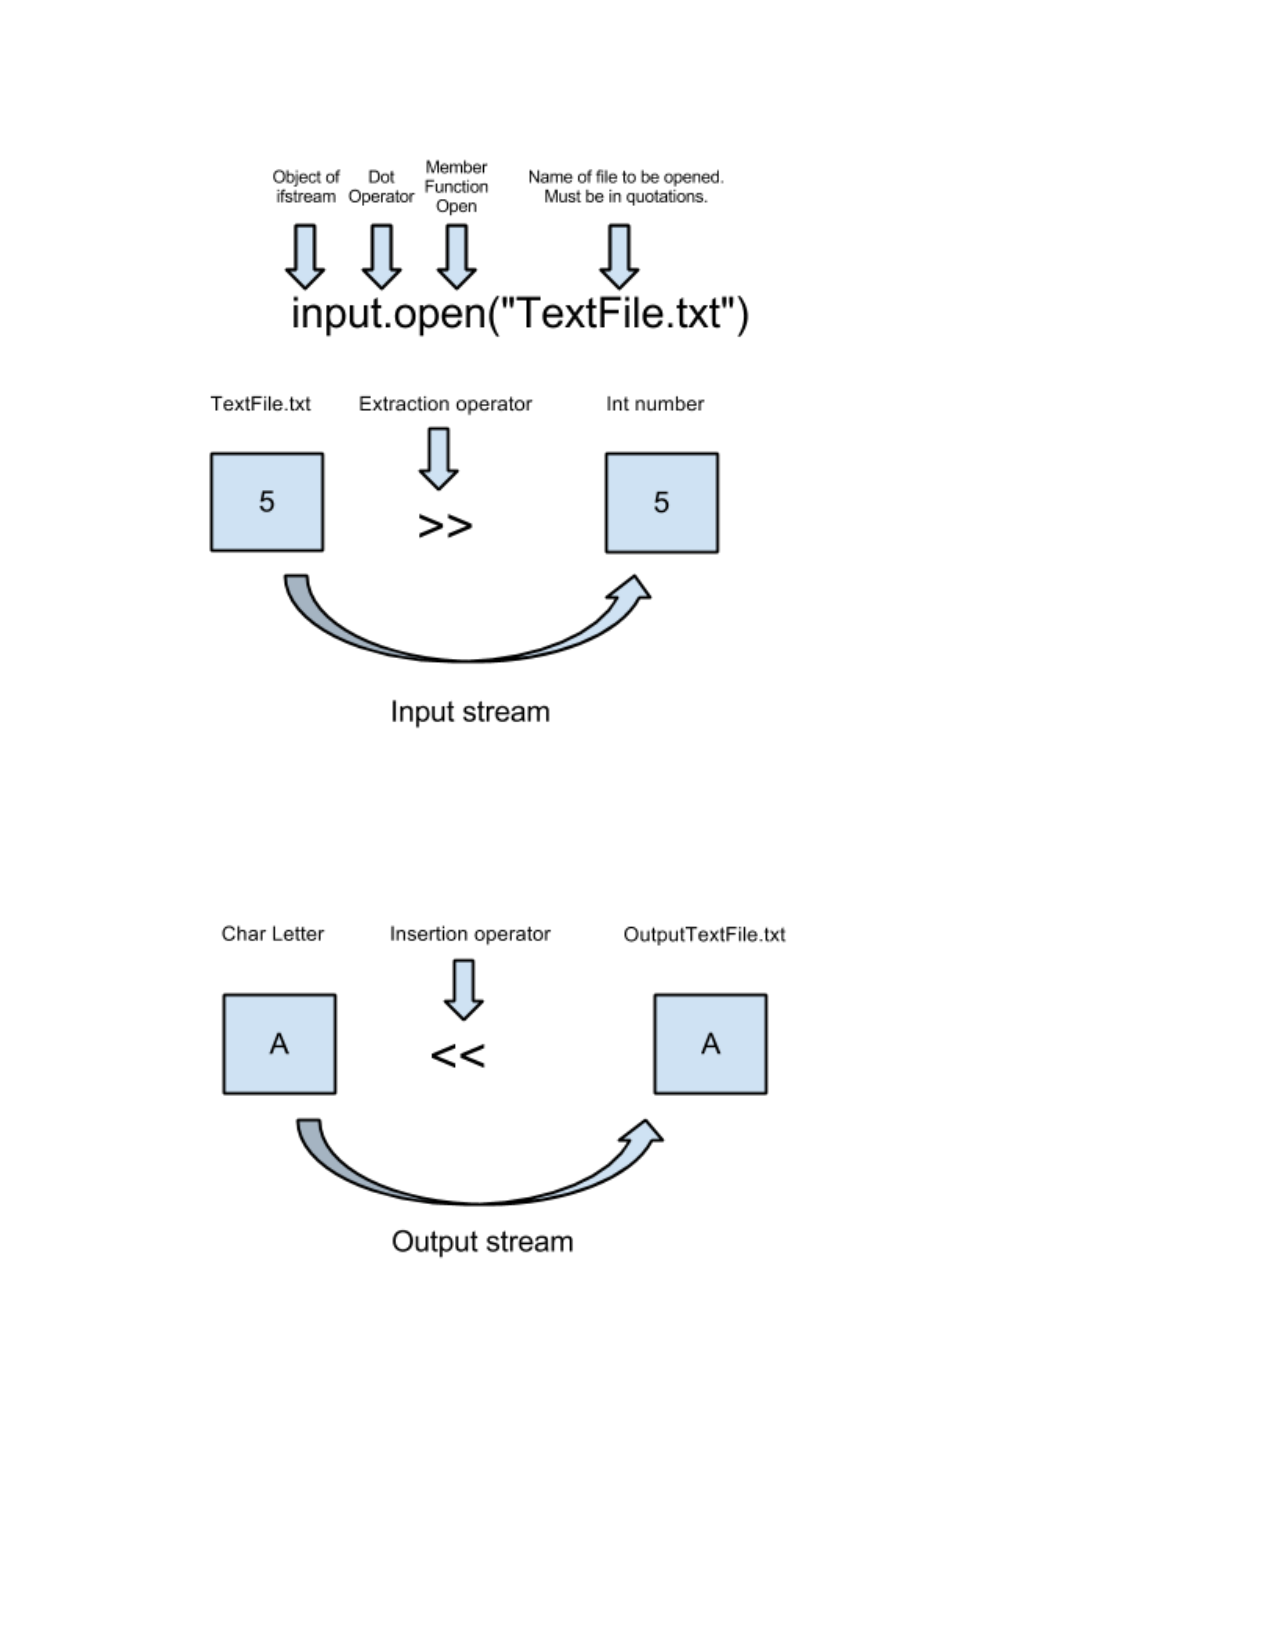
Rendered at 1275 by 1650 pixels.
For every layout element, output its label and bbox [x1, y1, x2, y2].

picture [150, 150, 891, 364]
picture [150, 367, 816, 1279]
